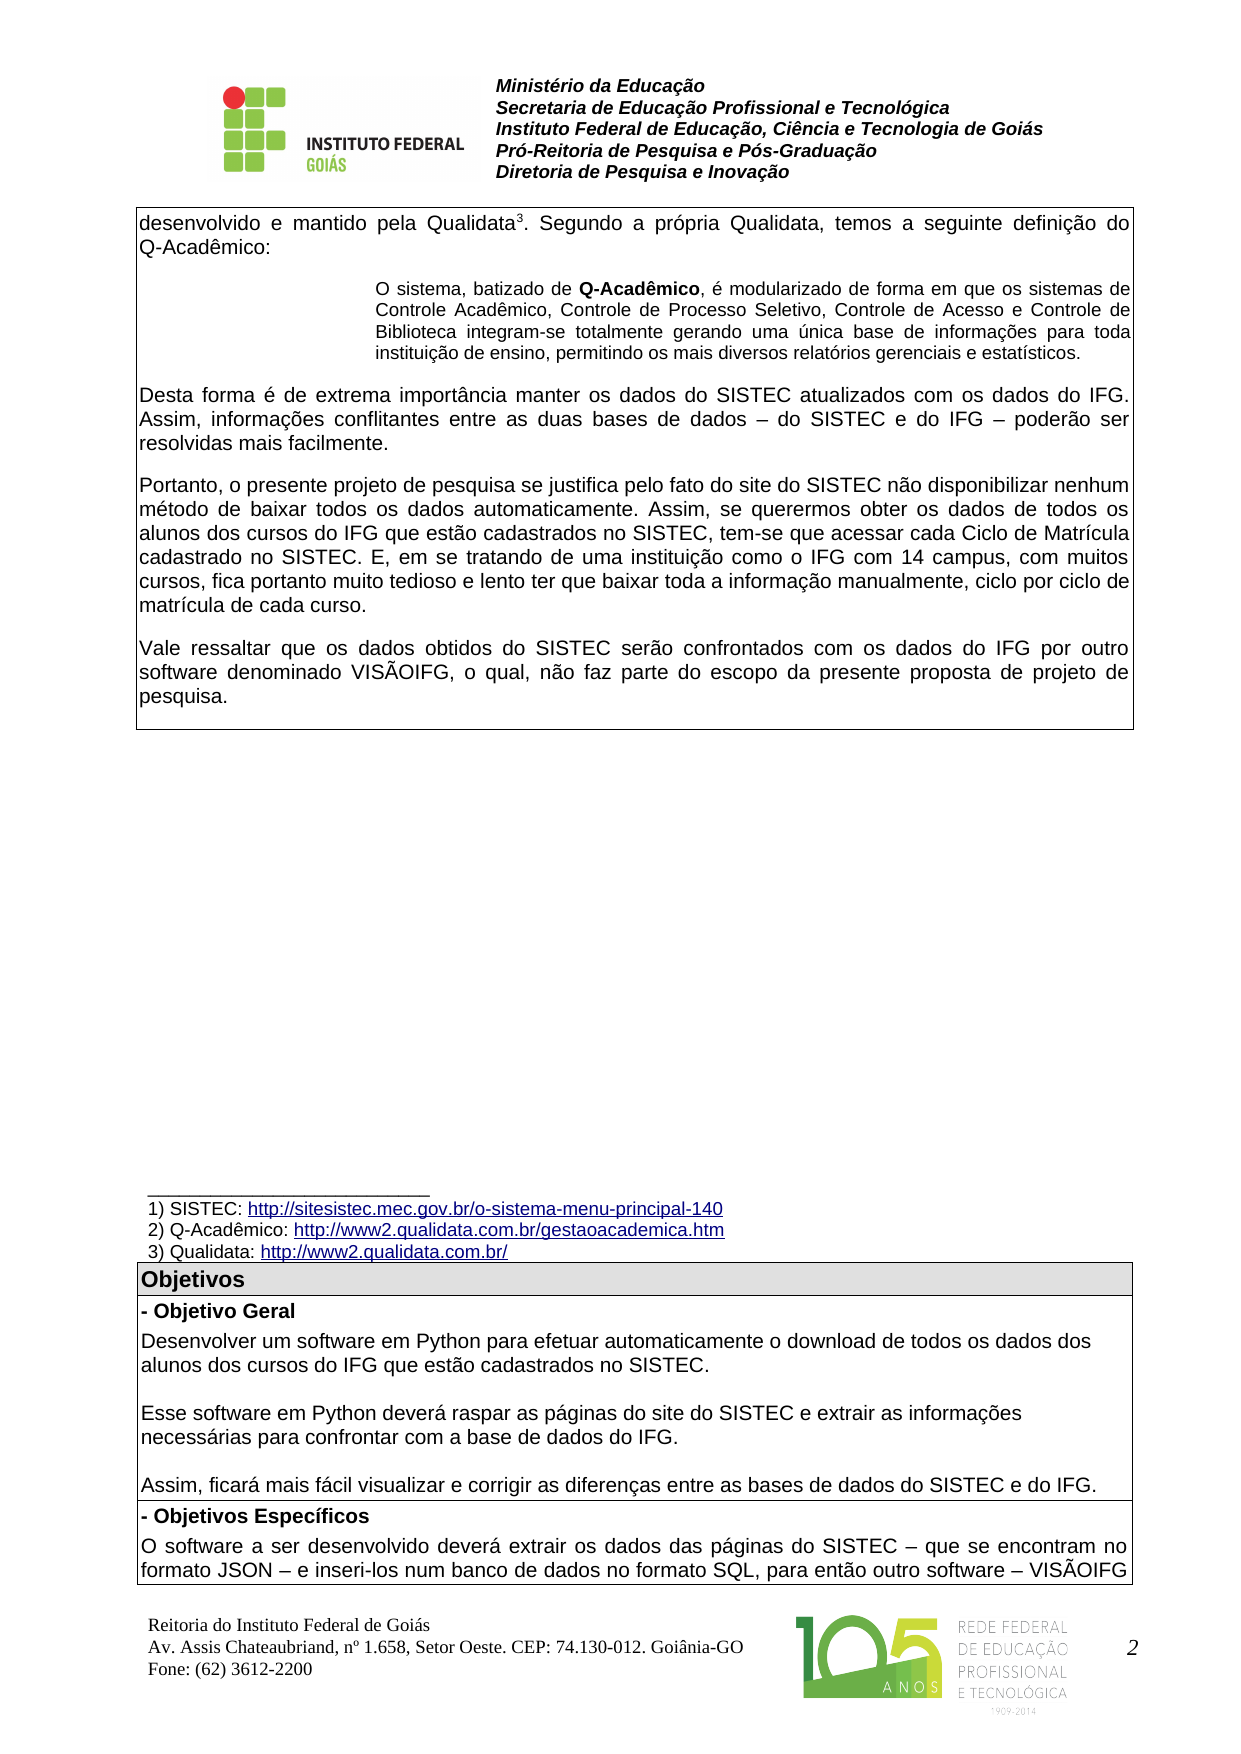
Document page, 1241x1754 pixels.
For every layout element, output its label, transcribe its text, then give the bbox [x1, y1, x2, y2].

text 3) Qualidata: http://www2.qualidata.com.br/ [148, 1241, 1122, 1262]
picture [796, 1615, 1068, 1715]
table_cell - Objetivos Específicos [138, 1501, 1132, 1531]
picture [206, 76, 481, 182]
table_header Objetivos [138, 1263, 1132, 1295]
table_cell desenvolvido e mantido pela Qualidata3. Segundo a própria Qualidata, temos a seguinte definição do Q-Acadêmico: O sistema, batizado de Q-Acadêmico, é modularizado de forma em que os sistemas de Controle Acadêmico, Controle de Processo Seletivo, Controle de Acesso e Controle de Biblioteca integram-se totalmente gerando uma única base de informações para toda instituição de ensino, permitindo os mais diversos relatórios gerenciais e estatísticos. Desta forma é de extrema importância manter os dados do SISTEC atualizados com os dados do IFG. Assim, informações conflitantes entre as duas bases de dados – do SISTEC e do IFG – poderão ser resolvidas mais facilmente. Portanto, o presente projeto de pesquisa se justifica pelo fato do site do SISTEC não disponibilizar nenhum método de baixar todos os dados automaticamente. Assim, se querermos obter os dados de todos os alunos dos cursos do IFG que estão cadastrados no SISTEC, tem-se que acessar cada Ciclo de Matrícula cadastrado no SISTEC. E, em se tratando de uma instituição como o IFG com 14 campus, com muitos cursos, fica portanto muito tedioso e lento ter que baixar toda a informação manualmente, ciclo por ciclo de matrícula de cada curso. Vale ressaltar que os dados obtidos do SISTEC serão confrontados com os dados do IFG por outro software denominado VISÃOIFG, o qual, não faz parte do escopo da presente proposta de projeto de pesquisa. [137, 208, 1133, 729]
text 2) Q-Acadêmico: http://www2.qualidata.com.br/gestaoacademica.htm [148, 1219, 1122, 1241]
table_cell Desenvolver um software em Python para efetuar automaticamente o download de todos os dados dos alunos dos cursos do IFG que estão cadastrados no SISTEC. Esse software em Python deverá raspar as páginas do site do SISTEC e extrair as informações necessárias para confrontar com a base de dados do IFG. Assim, ficará mais fácil visualizar e corrigir as diferenças entre as bases de dados do SISTEC e do IFG. [138, 1326, 1132, 1500]
table_cell - Objetivo Geral [138, 1296, 1132, 1326]
table_cell O software a ser desenvolvido deverá extrair os dados das páginas do SISTEC – que se encontram no formato JSON – e inseri-los num banco de dados no formato SQL, para então outro software – VISÃOIFG [138, 1531, 1132, 1584]
text ___________________________ [148, 1176, 1122, 1197]
text 1) SISTEC: http://sitesistec.mec.gov.br/o-sistema-menu-principal-140 [148, 1197, 1122, 1219]
